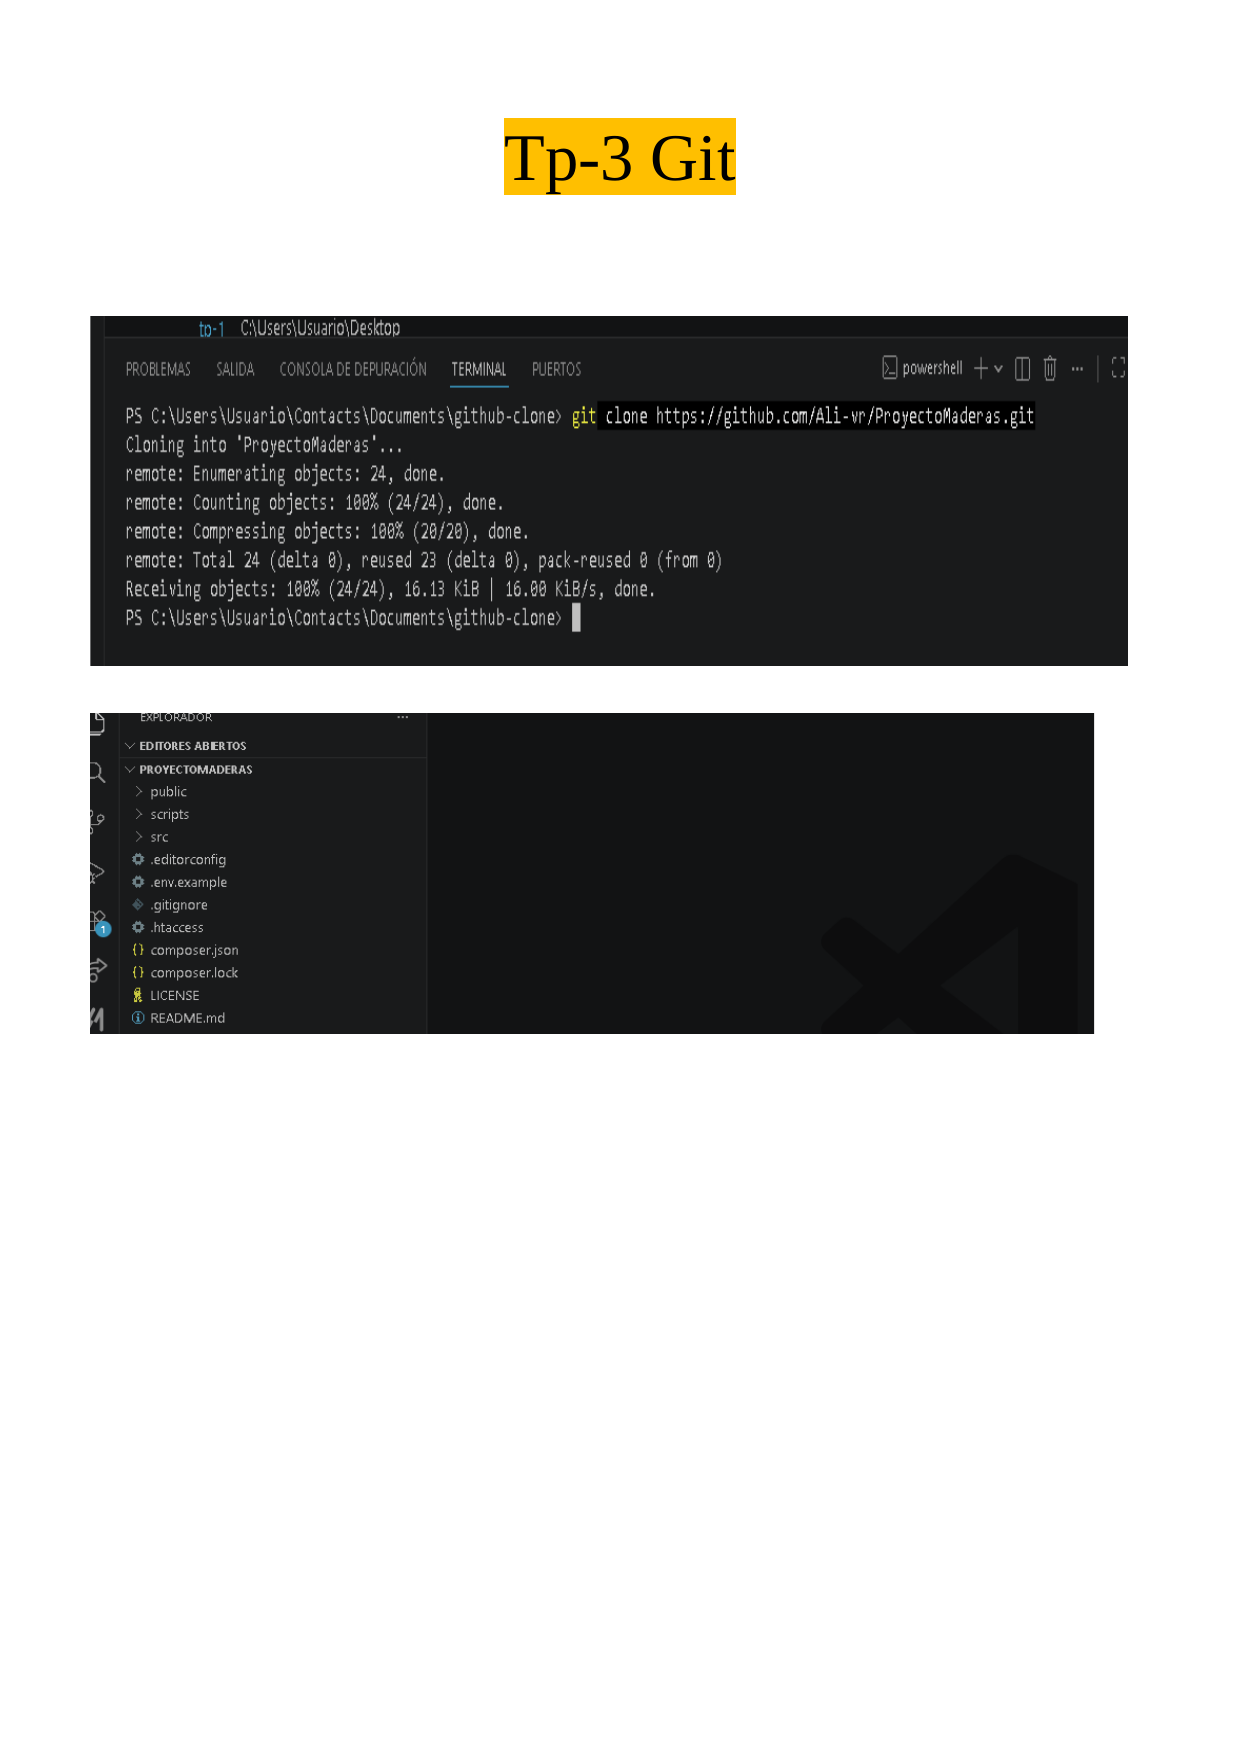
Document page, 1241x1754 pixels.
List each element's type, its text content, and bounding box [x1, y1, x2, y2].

picture [90, 316, 1128, 666]
text Tp-3 Git [118, 118, 1122, 195]
picture [90, 713, 1095, 1034]
